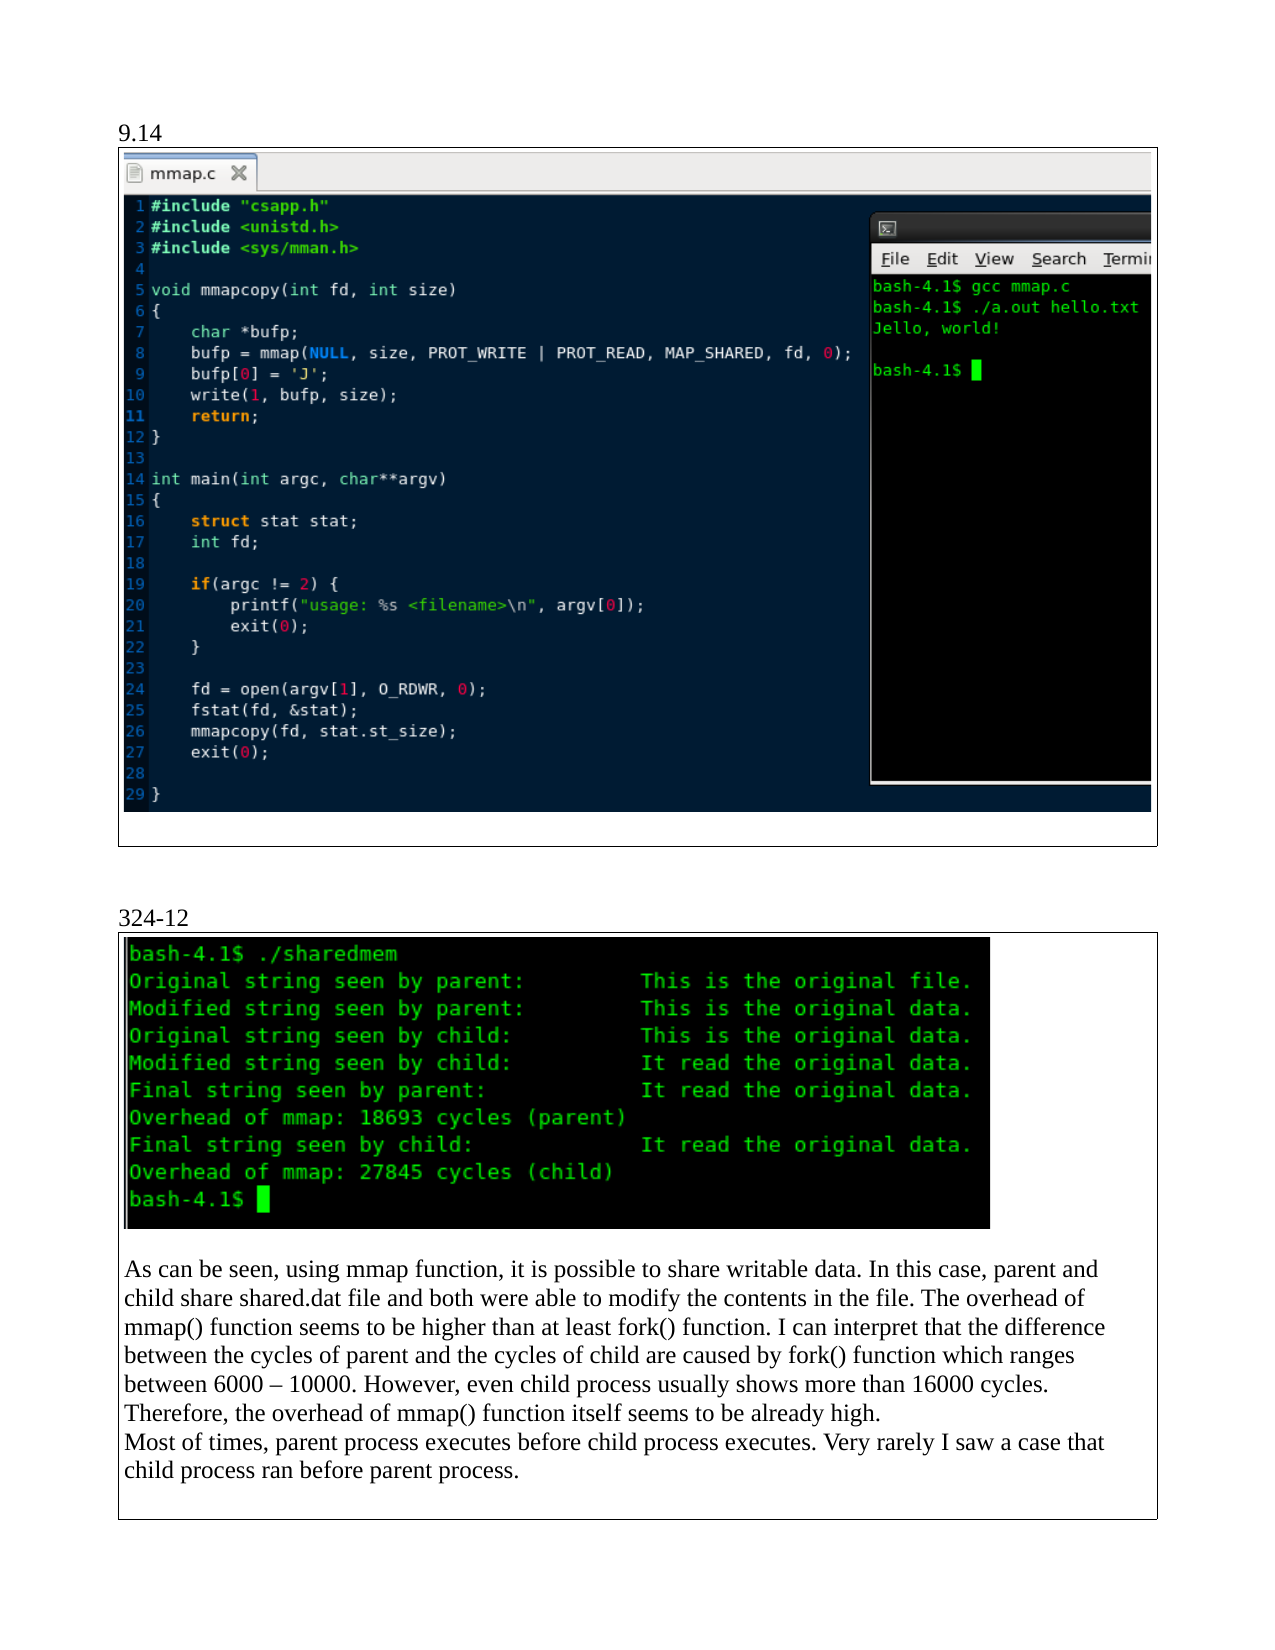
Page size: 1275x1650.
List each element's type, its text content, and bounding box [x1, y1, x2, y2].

table_header As can be seen, using mmap function, it is possible to share writable data. In this case, parent and child share shared.dat file and both were able to modify the contents in the file. The overhead of mmap() function seems to be higher than at least fork() function. I can interpret that the difference between the cycles of parent and the cycles of child are caused by fork() function which ranges between 6000 – 10000. However, even child process usually shows more than 16000 cycles. Therefore, the overhead of mmap() function itself seems to be already high. Most of times, parent process executes before child process executes. Very rarely I saw a case that child process ran before parent process. [119, 933, 1157, 1518]
table_header [119, 148, 1157, 846]
text 324-12 [118, 903, 1157, 932]
picture [123, 152, 1152, 812]
text 9.14 [118, 118, 1157, 147]
picture [123, 937, 991, 1229]
